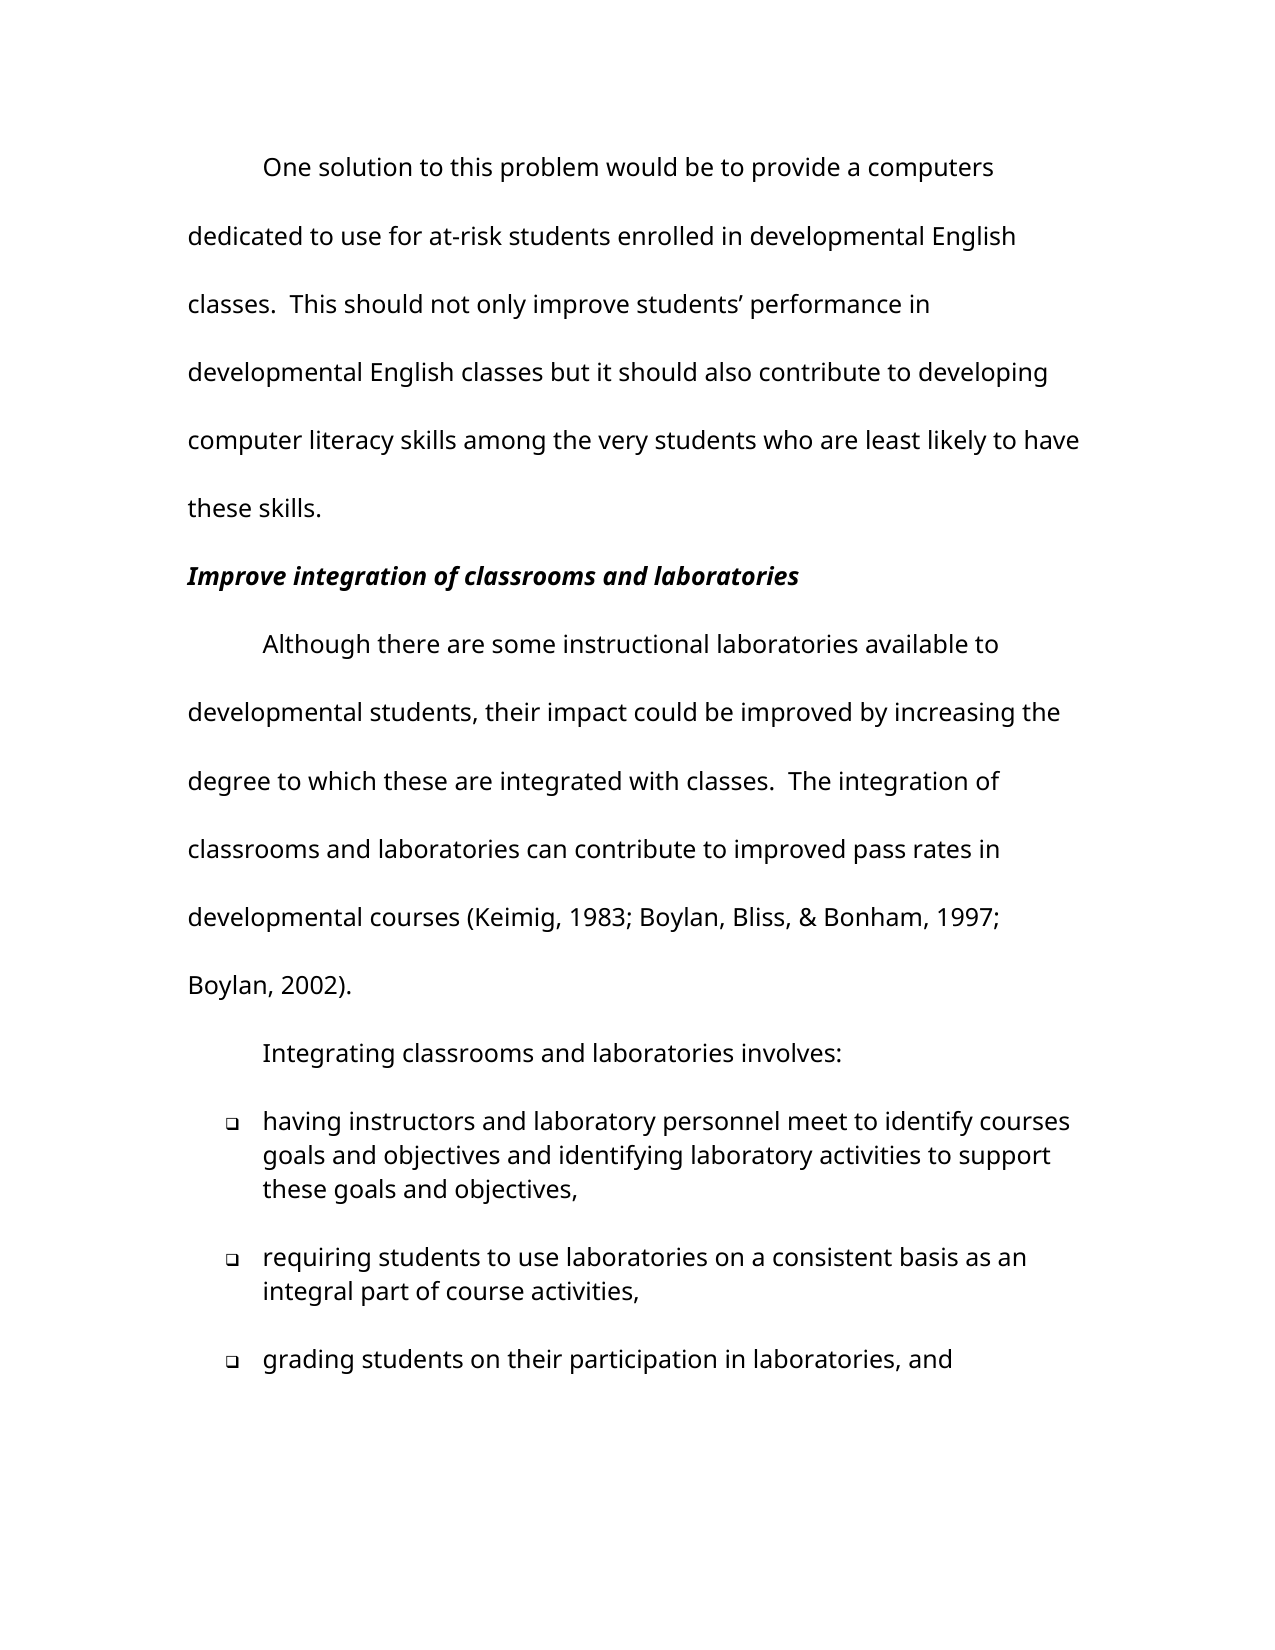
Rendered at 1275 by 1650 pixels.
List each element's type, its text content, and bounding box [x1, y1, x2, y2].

subtitle Improve integration of classrooms and laboratories [187, 559, 1087, 593]
text Integrating classrooms and laboratories involves: [187, 1036, 1087, 1070]
list requiring students to use laboratories on a consistent basis as an integral part of course activities, [225, 1240, 1087, 1308]
text Although there are some instructional laboratories available to developmental students, their impact could be improved by increasing the degree to which these are integrated with classes. The integration of classrooms and laboratories can contribute to improved pass rates in developmental courses (Keimig, 1983; Boylan, Bliss, & Bonham, 1997; Boylan, 2002). [187, 627, 1087, 1002]
list having instructors and laboratory personnel meet to identify courses goals and objectives and identifying laboratory activities to support these goals and objectives, [225, 1104, 1087, 1206]
text One solution to this problem would be to provide a computers dedicated to use for at-risk students enrolled in developmental English classes. This should not only improve students’ performance in developmental English classes but it should also contribute to developing computer literacy skills among the very students who are least likely to have these skills. [187, 150, 1087, 525]
list grading students on their participation in laboratories, and [225, 1342, 1087, 1376]
